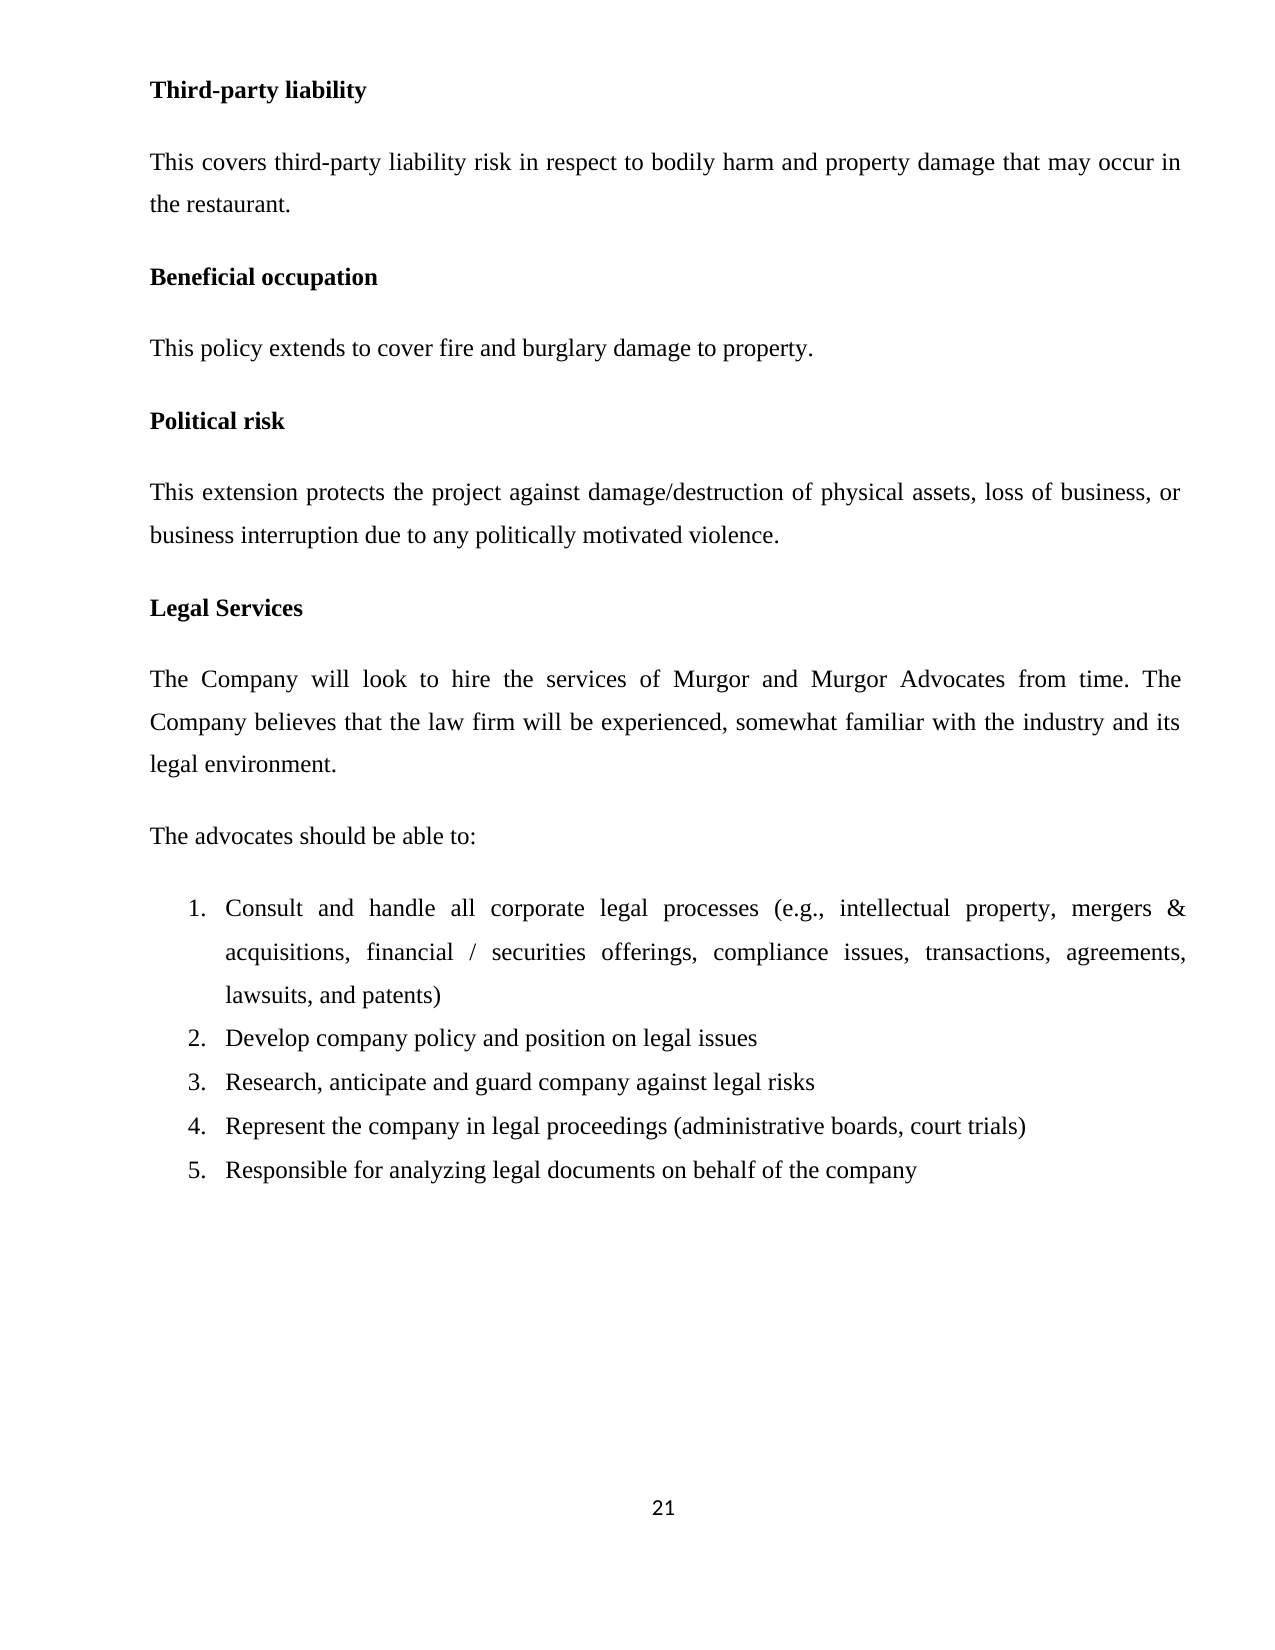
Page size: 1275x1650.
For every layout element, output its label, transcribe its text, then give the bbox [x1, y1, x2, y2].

text This extension protects the project against damage/destruction of physical assets, loss of business, or business interruption due to any politically motivated violence. [149, 477, 1182, 549]
text The advocates should be able to: [149, 821, 1182, 850]
subtitle Third-party liability [149, 75, 1187, 104]
list Responsible for analyzing legal documents on behalf of the company [188, 1155, 1187, 1184]
text The Company will look to hire the services of Murgor and Murgor Advocates from time. The Company believes that the law firm will be experienced, somewhat familiar with the industry and its legal environment. [149, 664, 1182, 778]
list Represent the company in legal proceedings (administrative boards, court trials) [188, 1111, 1187, 1140]
text Beneficial occupation [149, 262, 1187, 291]
list Develop company policy and position on legal issues [188, 1023, 1187, 1052]
list Consult and handle all corporate legal processes (e.g., intellectual property, mergers & acquisitions, financial / securities offerings, compliance issues, transactions, agreements, lawsuits, and patents) [188, 893, 1187, 1009]
subtitle Political risk [149, 406, 1187, 434]
text This covers third-party liability risk in respect to bodily harm and property damage that may occur in the restaurant. [149, 147, 1182, 218]
text This policy extends to cover fire and burglary damage to property. [149, 333, 1182, 362]
subtitle Legal Services [149, 593, 1187, 621]
list Research, anticipate and guard company against legal risks [188, 1067, 1187, 1096]
